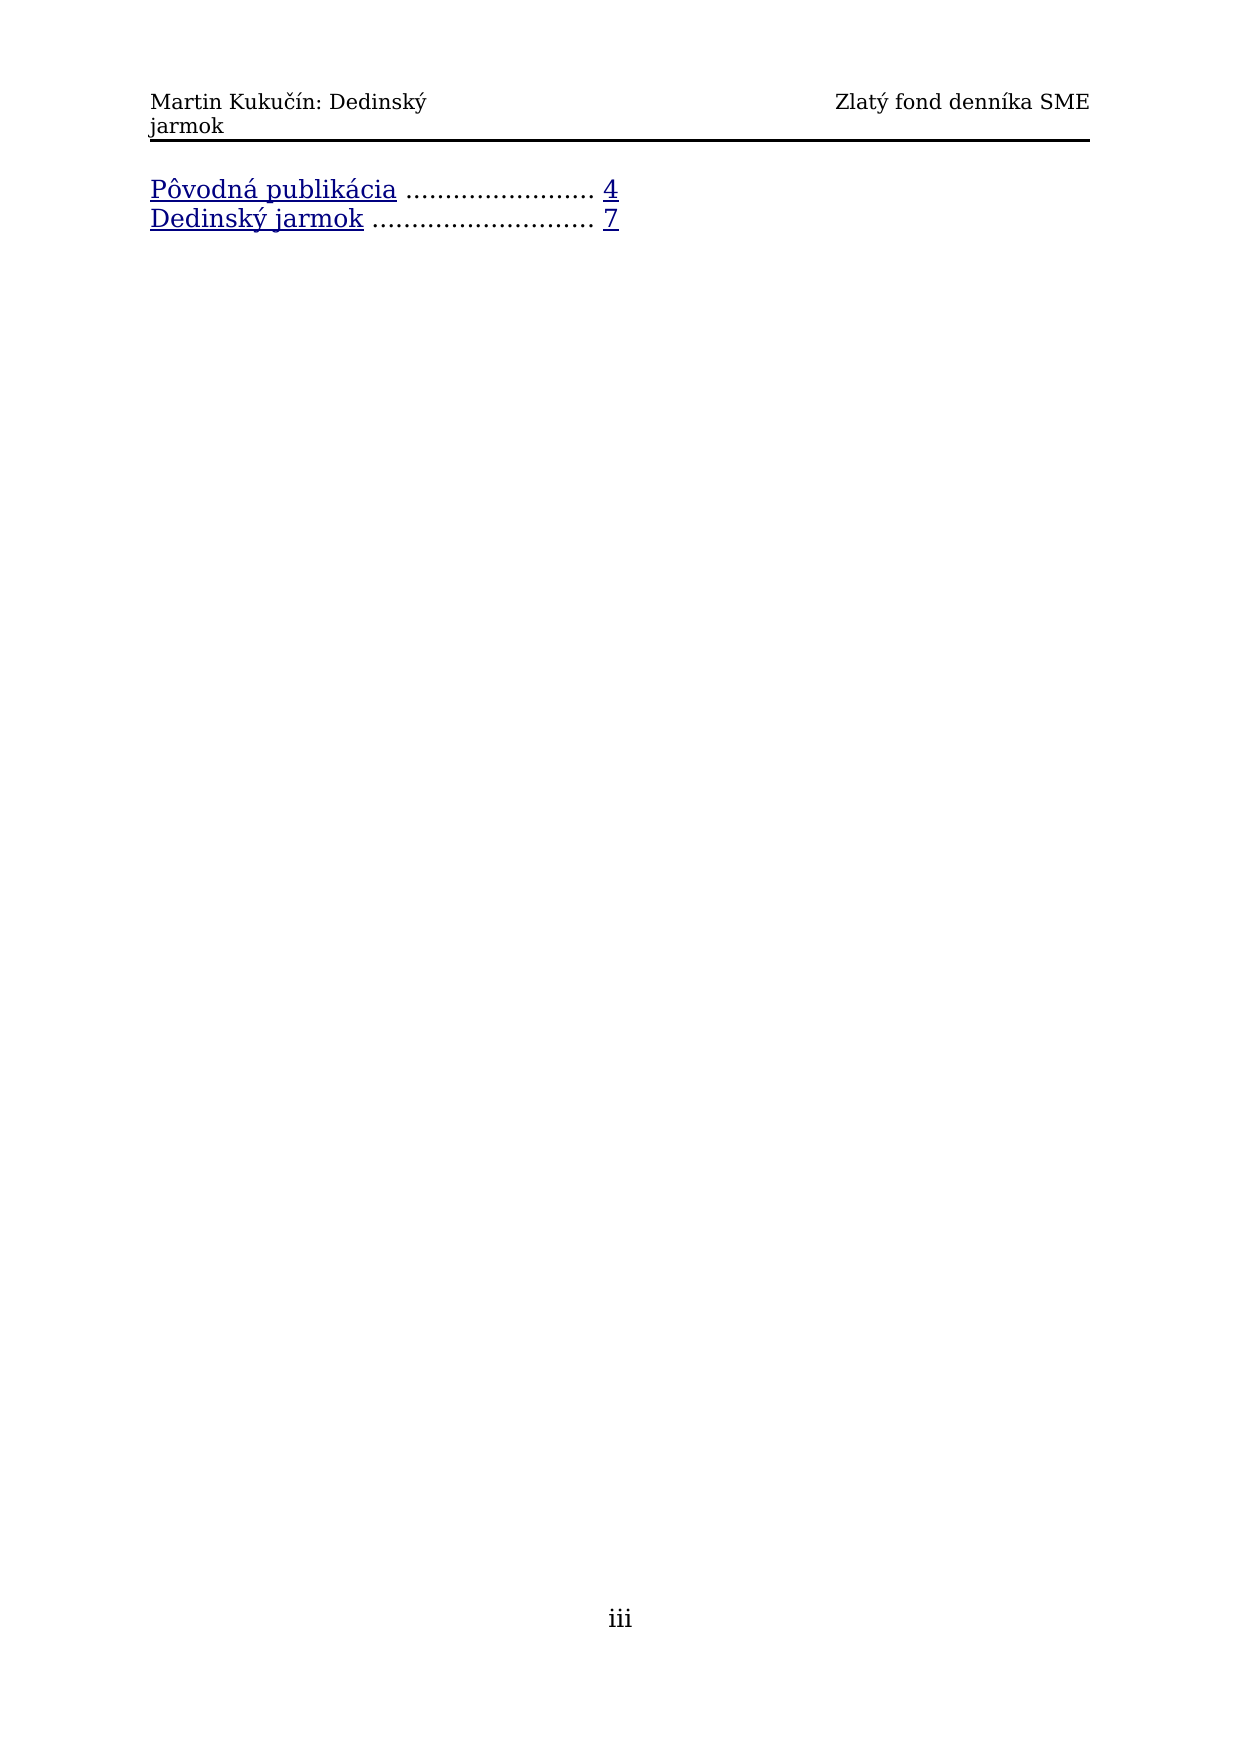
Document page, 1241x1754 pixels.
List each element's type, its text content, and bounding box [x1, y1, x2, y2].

text Pôvodná publikácia 0 [150, 175, 1040, 204]
text Dedinský jarmok 0 [150, 204, 1040, 233]
